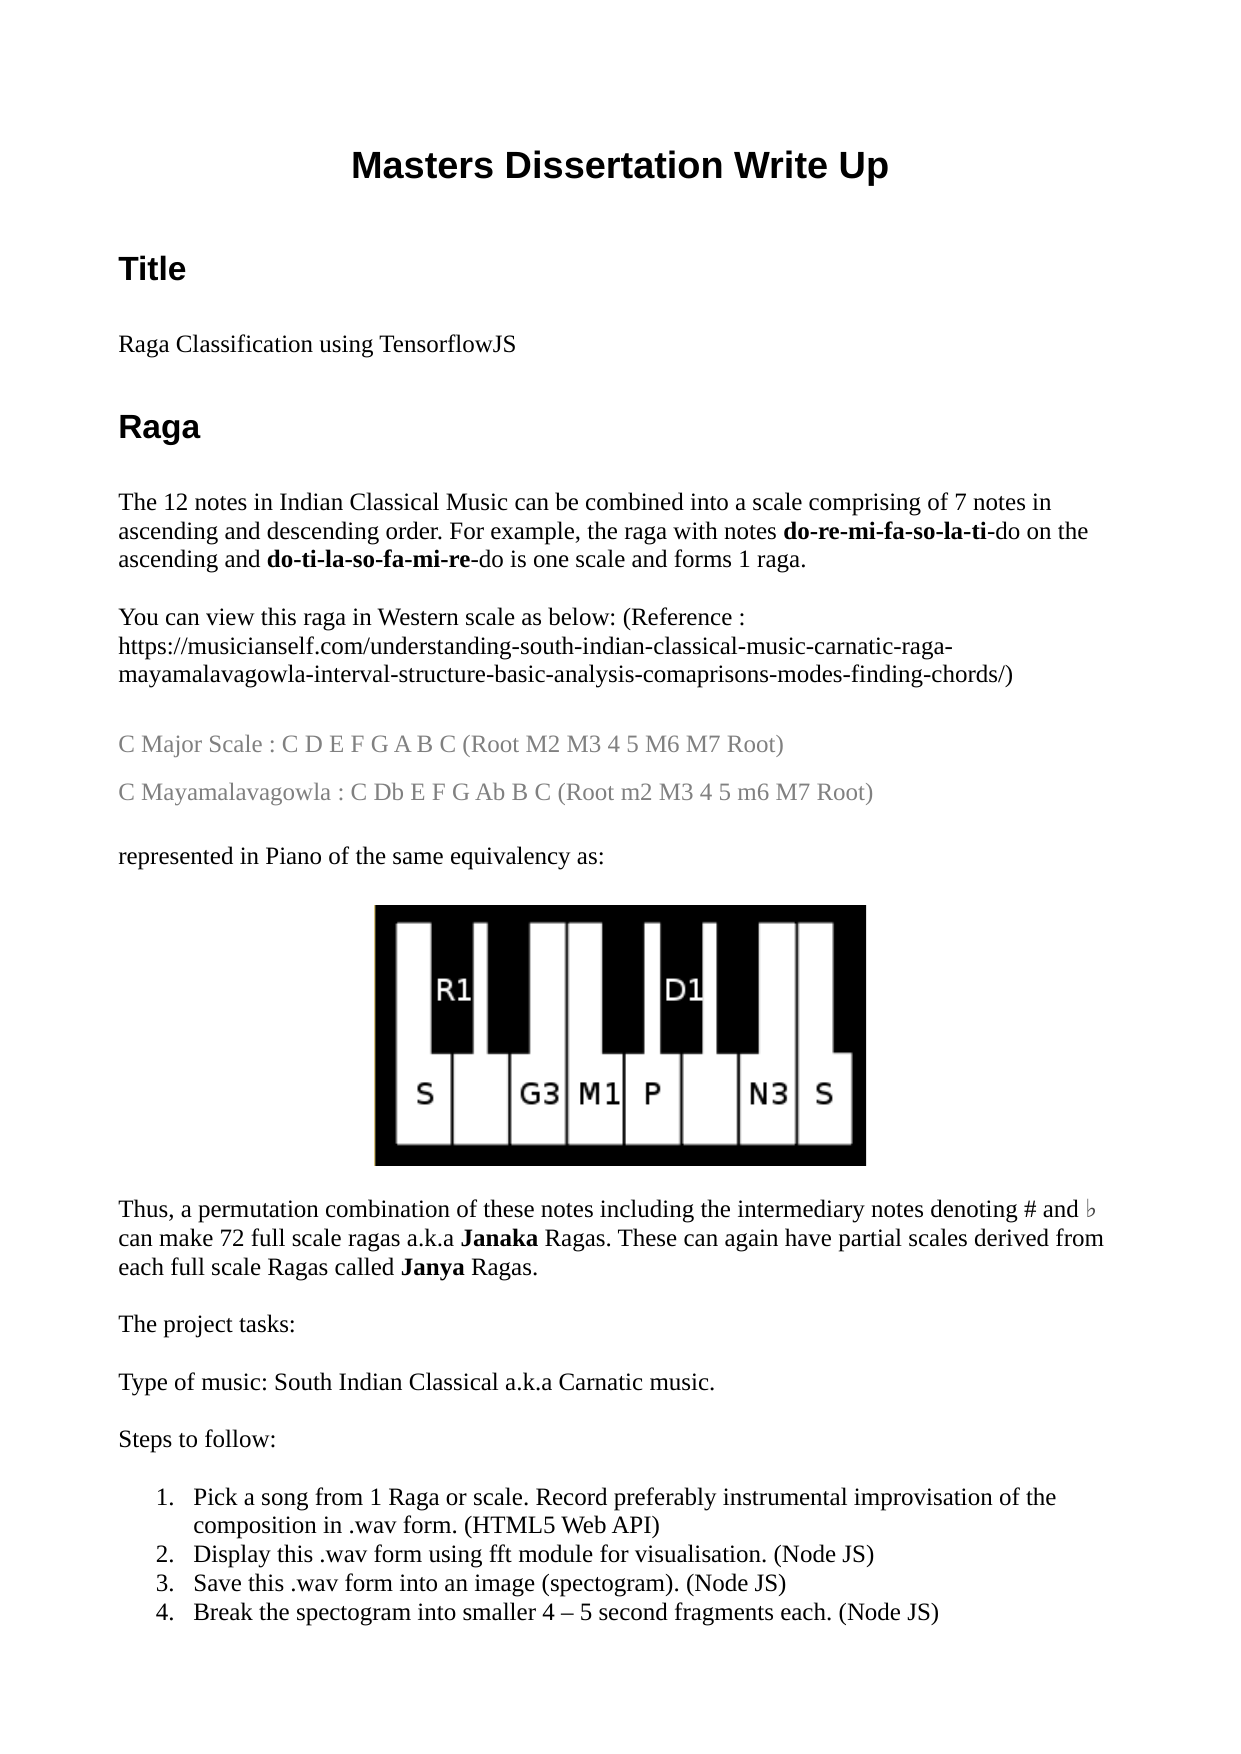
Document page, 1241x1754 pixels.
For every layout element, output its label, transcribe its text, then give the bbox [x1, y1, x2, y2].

text Thus, a permutation combination of these notes including the intermediary notes denoting # and ♭ can make 72 full scale ragas a.k.a Janaka Ragas. These can again have partial scales derived from each full scale Ragas called Janya Ragas. [118, 1194, 1122, 1281]
subtitle Masters Dissertation Write Up [118, 143, 1122, 187]
text The project tasks: [118, 1309, 1122, 1338]
text C Mayamalavagowla : C Db E F G Ab B C (Root m2 M3 4 5 m6 M7 Root) [118, 777, 1122, 806]
subtitle Raga [118, 407, 1122, 446]
text Type of music: South Indian Classical a.k.a Carnatic music. [118, 1367, 1122, 1396]
list Display this .wav form using fft module for visualisation. (Node JS) [156, 1539, 1122, 1568]
list Break the spectogram into smaller 4 – 5 second fragments each. (Node JS) [156, 1597, 1122, 1626]
list Pick a song from 1 Raga or scale. Record preferably instrumental improvisation of the composition in .wav form. (HTML5 Web API) [156, 1482, 1122, 1539]
text The 12 notes in Indian Classical Music can be combined into a scale comprising of 7 notes in ascending and descending order. For example, the raga with notes do-re-mi-fa-so-la-ti-do on the ascending and do-ti-la-so-fa-mi-re-do is one scale and forms 1 raga. [118, 487, 1122, 573]
text You can view this raga in Western scale as below: (Reference : https://musicianself.com/understanding-south-indian-classical-music-carnatic-raga-mayamalavagowla-interval-structure-basic-analysis-comaprisons-modes-finding-chords/) [118, 602, 1122, 688]
text C Major Scale : C D E F G A B C (Root M2 M3 4 5 M6 M7 Root) [118, 729, 1122, 758]
list Save this .wav form into an image (spectogram). (Node JS) [156, 1568, 1122, 1597]
text Raga Classification using TensorflowJS [118, 329, 1122, 357]
text represented in Piano of the same equivalency as: [118, 841, 1122, 870]
text Steps to follow: [118, 1424, 1122, 1453]
picture [374, 905, 867, 1166]
subtitle Title [118, 249, 1122, 287]
